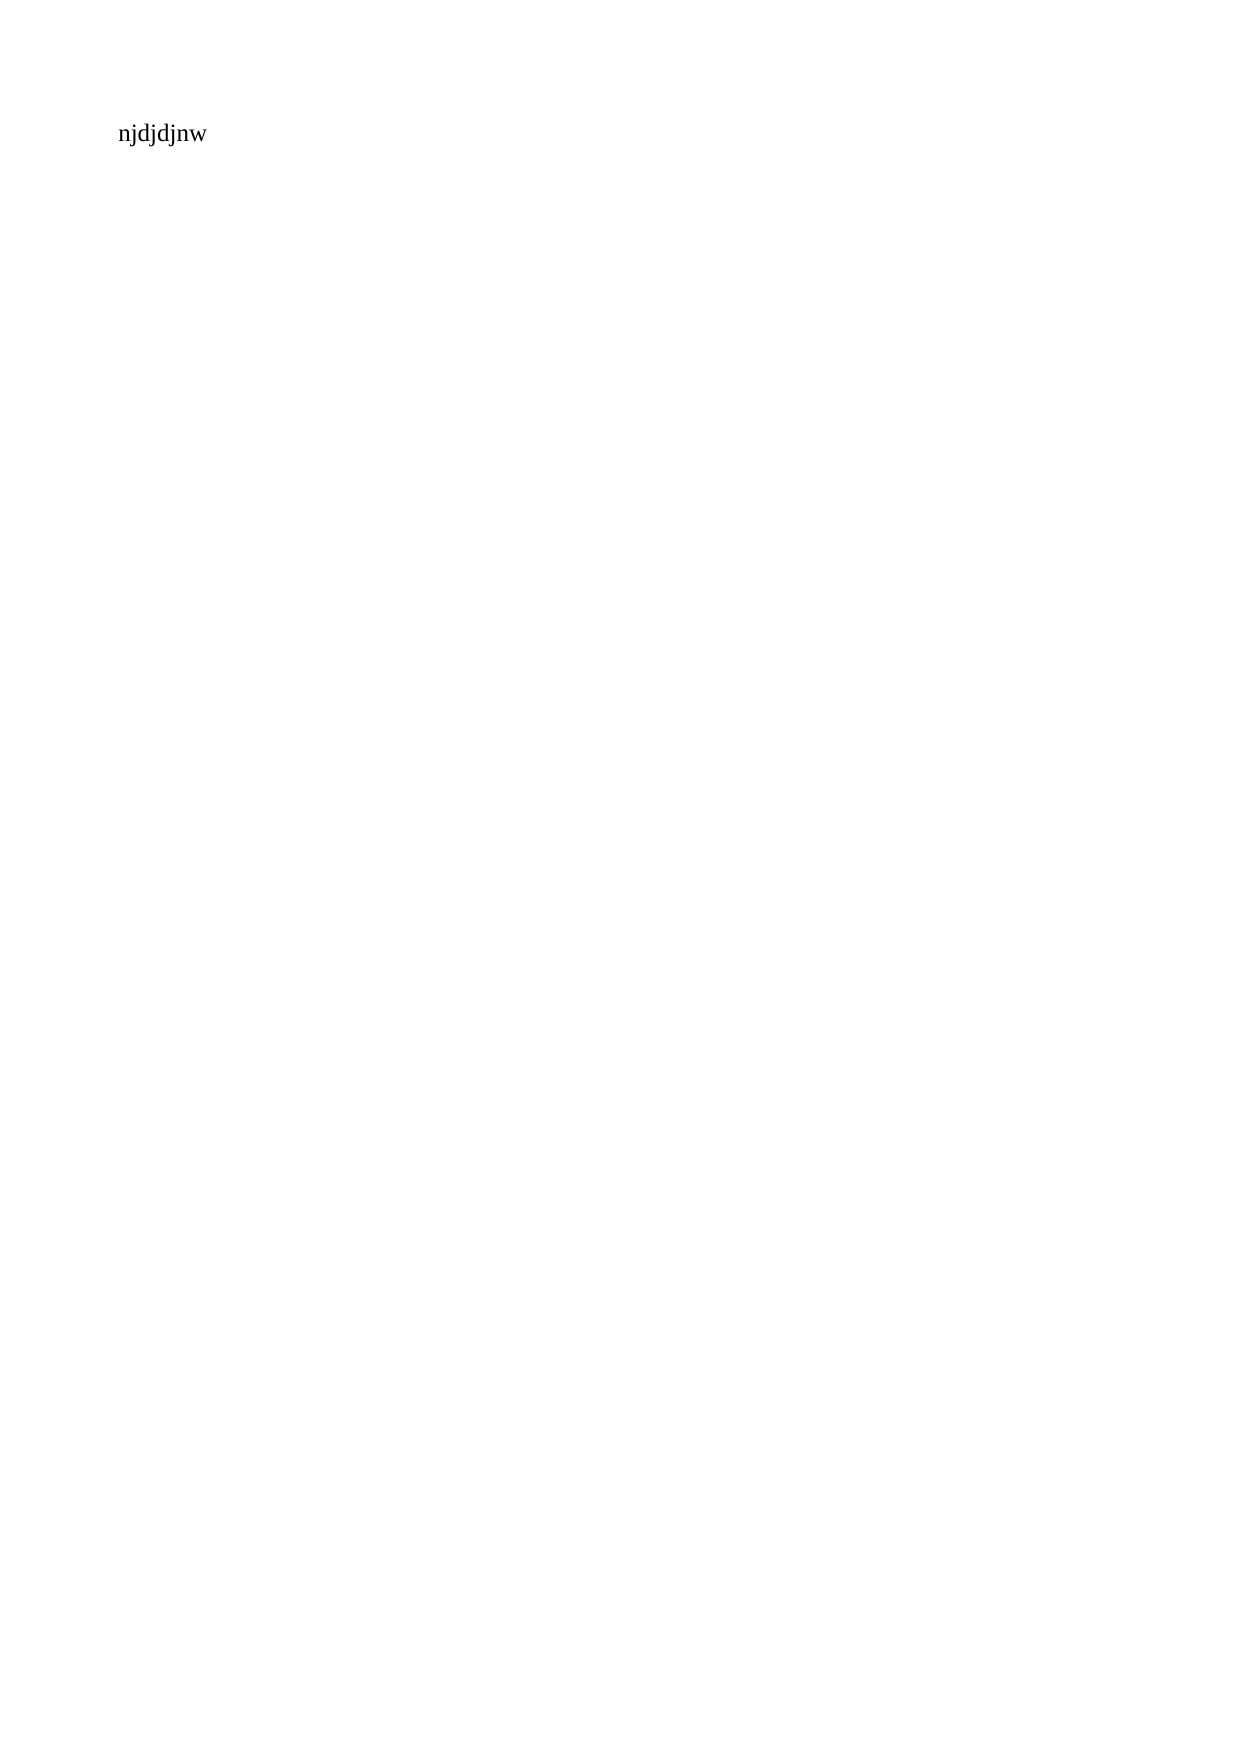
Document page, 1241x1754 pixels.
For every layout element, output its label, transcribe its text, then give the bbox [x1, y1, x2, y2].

text njdjdjnw [118, 118, 1122, 147]
